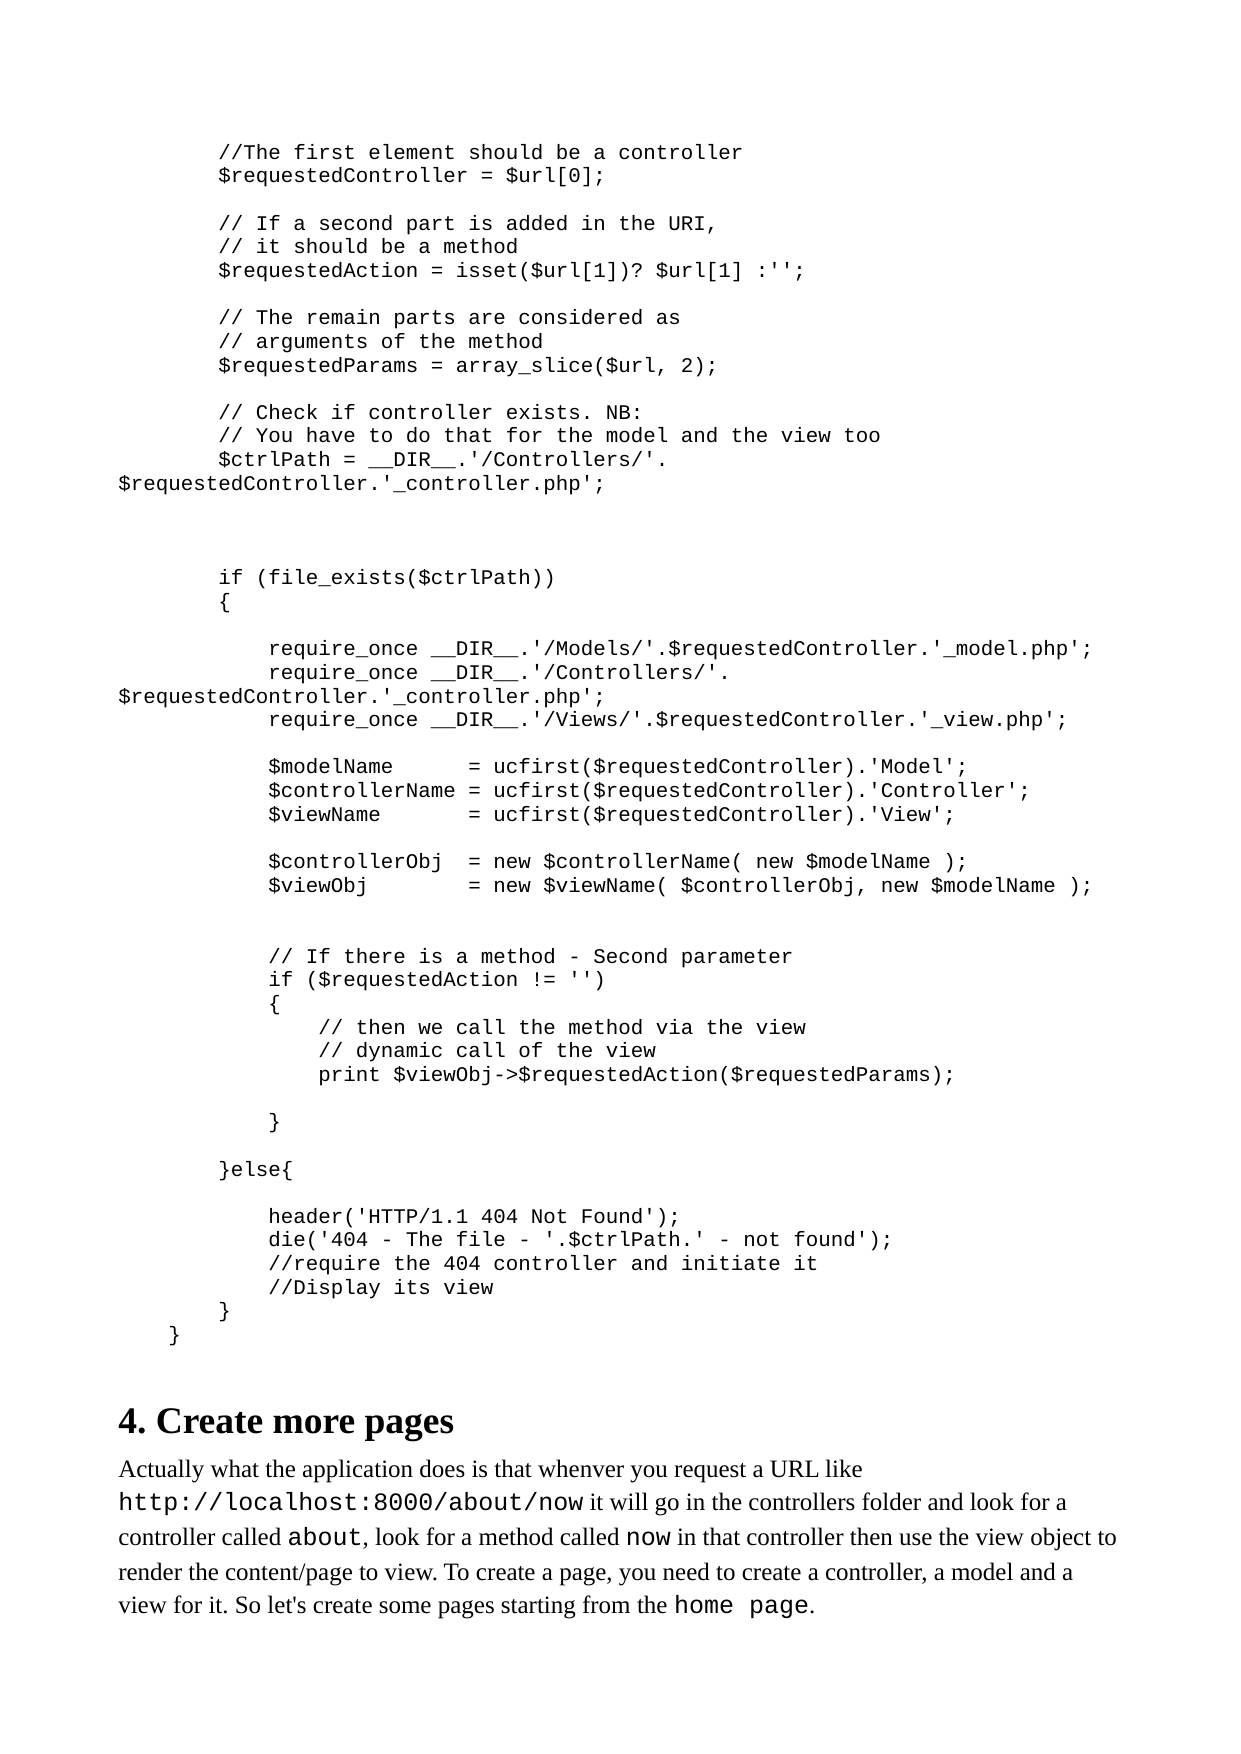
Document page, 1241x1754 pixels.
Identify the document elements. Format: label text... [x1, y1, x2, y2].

text $viewObj = new $viewName( $controllerObj, new $modelName ); [118, 875, 1122, 898]
text $requestedController = $url[0]; [118, 165, 1122, 189]
subtitle 4. Create more pages [118, 1398, 1122, 1441]
text //require the 404 controller and initiate it [118, 1253, 1122, 1277]
text //The first element should be a controller [118, 142, 1122, 165]
text $requestedAction = isset($url[1])? $url[1] :''; [118, 260, 1122, 284]
text $controllerObj = new $controllerName( new $modelName ); [118, 851, 1122, 875]
text }else{ [118, 1158, 1122, 1182]
text // then we call the method via the view [118, 1017, 1122, 1040]
text } [118, 1111, 1122, 1135]
text print $viewObj->$requestedAction($requestedParams); [118, 1064, 1122, 1088]
text // If there is a method - Second parameter [118, 946, 1122, 969]
text $requestedParams = array_slice($url, 2); [118, 354, 1122, 378]
text if ($requestedAction != '') [118, 969, 1122, 993]
text header('HTTP/1.1 404 Not Found'); [118, 1206, 1122, 1229]
text if (file_exists($ctrlPath)) [118, 567, 1122, 591]
text $controllerName = ucfirst($requestedController).'Controller'; [118, 780, 1122, 804]
text // You have to do that for the model and the view too [118, 426, 1122, 449]
text // dynamic call of the view [118, 1040, 1122, 1064]
text { [118, 591, 1122, 615]
text die('404 - The file - '.$ctrlPath.' - not found'); [118, 1229, 1122, 1253]
text { [118, 993, 1122, 1017]
text require_once __DIR__.'/Controllers/'.$requestedController.'_controller.php'; [118, 662, 1122, 709]
text // If a second part is added in the URI, [118, 213, 1122, 236]
text } [118, 1300, 1122, 1324]
text $ctrlPath = __DIR__.'/Controllers/'.$requestedController.'_controller.php'; [118, 449, 1122, 496]
text require_once __DIR__.'/Models/'.$requestedController.'_model.php'; [118, 638, 1122, 662]
text $modelName = ucfirst($requestedController).'Model'; [118, 757, 1122, 780]
text require_once __DIR__.'/Views/'.$requestedController.'_view.php'; [118, 709, 1122, 733]
text $viewName = ucfirst($requestedController).'View'; [118, 804, 1122, 827]
text // arguments of the method [118, 331, 1122, 354]
text Actually what the application does is that whenver you request a URL like http://localhost:8000/about/now it will go in the controllers folder and look for a controller called about, look for a method called now in that controller then use the view object to render the content/page to view. To create a page, you need to create a controller, a model and a view for it. So let's create some pages starting from the home page. [118, 1454, 1122, 1621]
text // Check if controller exists. NB: [118, 402, 1122, 426]
text //Display its view [118, 1277, 1122, 1300]
text } [118, 1324, 1122, 1348]
text // it should be a method [118, 236, 1122, 260]
text // The remain parts are considered as [118, 307, 1122, 331]
